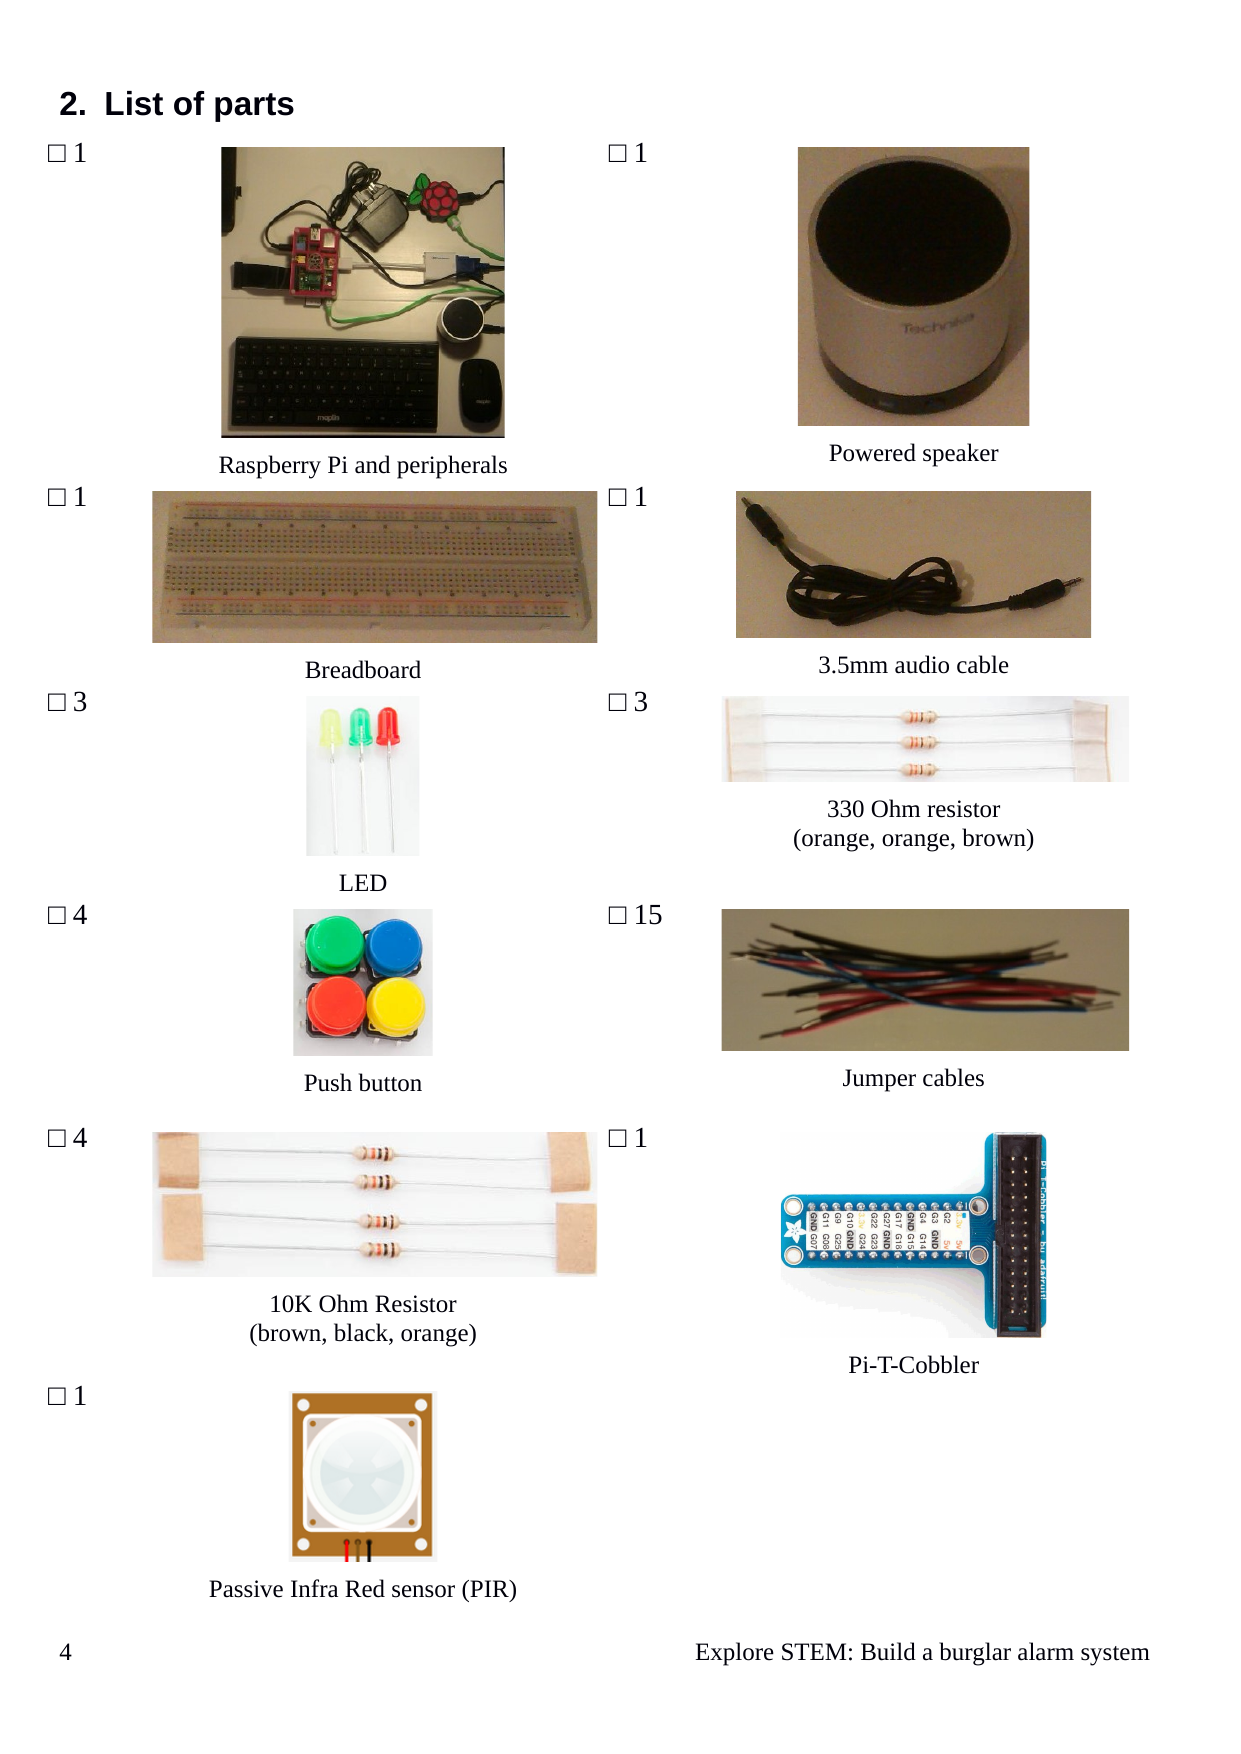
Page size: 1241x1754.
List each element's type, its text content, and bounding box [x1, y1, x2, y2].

picture [721, 909, 1130, 1051]
table_cell [597, 1379, 698, 1603]
picture [288, 1391, 438, 1562]
picture [152, 491, 598, 643]
table_cell LED [129, 684, 597, 897]
table_cell Jumper cables [698, 897, 1129, 1120]
table_cell 10K Ohm Resistor (brown, black, orange) [129, 1120, 597, 1378]
picture [797, 147, 1030, 426]
table_header □ 1 [597, 135, 698, 479]
subtitle List of parts [59, 84, 1152, 122]
table_cell 330 Ohm resistor (orange, orange, brown) [698, 684, 1129, 897]
table_cell □ 4 [37, 897, 128, 1120]
picture [780, 1132, 1047, 1338]
table_cell 3.5mm audio cable [698, 479, 1129, 684]
table_cell □ 1 [37, 479, 128, 684]
picture [721, 696, 1130, 782]
table_cell □ 1 [37, 1379, 128, 1603]
picture [736, 491, 1092, 638]
table_cell □ 15 [597, 897, 698, 1120]
table_cell Pi-T-Cobbler [698, 1120, 1129, 1378]
table_cell □ 1 [597, 1120, 698, 1378]
table_cell Passive Infra Red sensor (PIR) [129, 1379, 597, 1603]
picture [293, 909, 433, 1056]
table_header Powered speaker [698, 135, 1129, 479]
table_cell □ 1 [597, 479, 698, 684]
picture [221, 147, 505, 438]
table_header □ 1 [37, 135, 128, 479]
table_cell [698, 1379, 1129, 1603]
picture [306, 696, 420, 856]
table_cell □ 3 [597, 684, 698, 897]
table_cell □ 4 [37, 1120, 128, 1378]
table_cell Push button [129, 897, 597, 1120]
table_cell Breadboard [129, 479, 597, 684]
table_cell □ 3 [37, 684, 128, 897]
table_header Raspberry Pi and peripherals [129, 135, 597, 479]
picture [152, 1132, 598, 1277]
